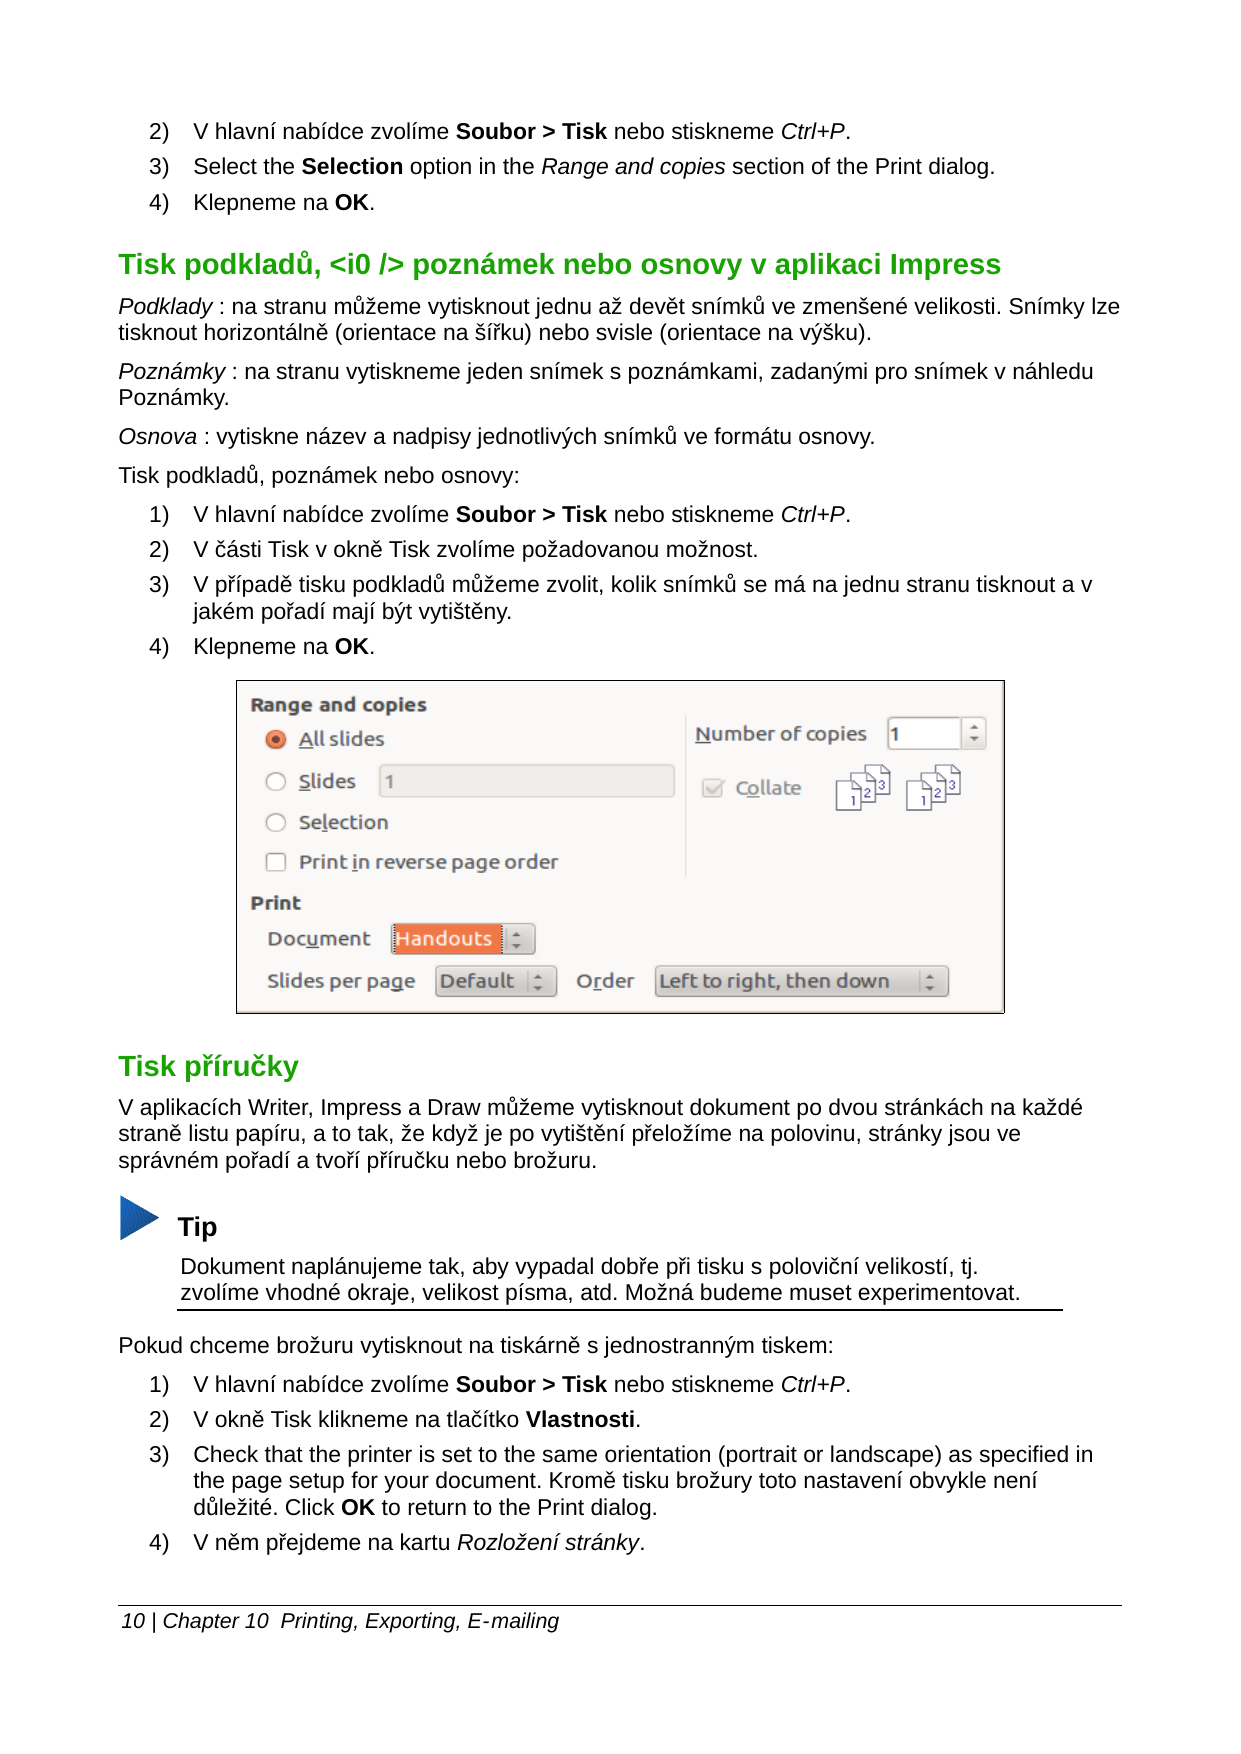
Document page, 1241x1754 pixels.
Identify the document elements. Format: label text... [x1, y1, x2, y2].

list V okně Tisk klikneme na tlačítko Vlastnosti. [169, 1406, 1122, 1432]
list V hlavní nabídce zvolíme Soubor > Tisk nebo stiskneme Ctrl+P. [169, 118, 1122, 144]
list V něm přejdeme na kartu Rozložení stránky. [169, 1529, 1122, 1555]
subtitle Tisk příručky [118, 1049, 1122, 1082]
text Dokument naplánujeme tak, aby vypadal dobře při tisku s poloviční velikostí, tj. zvolíme vhodné okraje, velikost písma, atd. Možná budeme muset experimentovat. [177, 1250, 1063, 1309]
list V hlavní nabídce zvolíme Soubor > Tisk nebo stiskneme Ctrl+P. [169, 1371, 1122, 1397]
list Klepneme na OK. [169, 188, 1122, 215]
list Klepneme na OK. [169, 633, 1122, 659]
list Check that the printer is set to the same orientation (portrait or landscape) as specified in the page setup for your document. Kromě tisku brožury toto nastavení obvykle není důležité. Click OK to return to the Print dialog. [169, 1441, 1122, 1520]
list Tisk podkladů, poznámek nebo osnovy: [118, 462, 1122, 488]
picture [237, 681, 1004, 1013]
list Pokud chceme brožuru vytisknout na tiskárně s jednostranným tiskem: [118, 1332, 1122, 1358]
text Osnova : vytiskne název a nadpisy jednotlivých snímků ve formátu osnovy. [118, 423, 1122, 449]
text V aplikacích Writer, Impress a Draw můžeme vytisknout dokument po dvou stránkách na každé straně listu papíru, a to tak, že když je po vytištění přeložíme na polovinu, stránky jsou ve správném pořadí a tvoří příručku nebo brožuru. [118, 1094, 1122, 1173]
list V případě tisku podkladů můžeme zvolit, kolik snímků se má na jednu stranu tisknout a v jakém pořadí mají být vytištěny. [169, 571, 1122, 624]
text Podklady : na stranu můžeme vytisknout jednu až devět snímků ve zmenšené velikosti. Snímky lze tisknout horizontálně (orientace na šířku) nebo svisle (orientace na výšku). [118, 293, 1122, 345]
text Poznámky : na stranu vytiskneme jeden snímek s poznámkami, zadanými pro snímek v náhledu Poznámky. [118, 358, 1122, 411]
list V hlavní nabídce zvolíme Soubor > Tisk nebo stiskneme Ctrl+P. [169, 501, 1122, 527]
subtitle Tip [118, 1193, 1122, 1242]
subtitle Tisk podkladů, <i0 /> poznámek nebo osnovy v aplikaci Impress [118, 247, 1122, 281]
list Select the Selection option in the Range and copies section of the Print dialog. [169, 153, 1122, 180]
list V části Tisk v okně Tisk zvolíme požadovanou možnost. [169, 536, 1122, 562]
